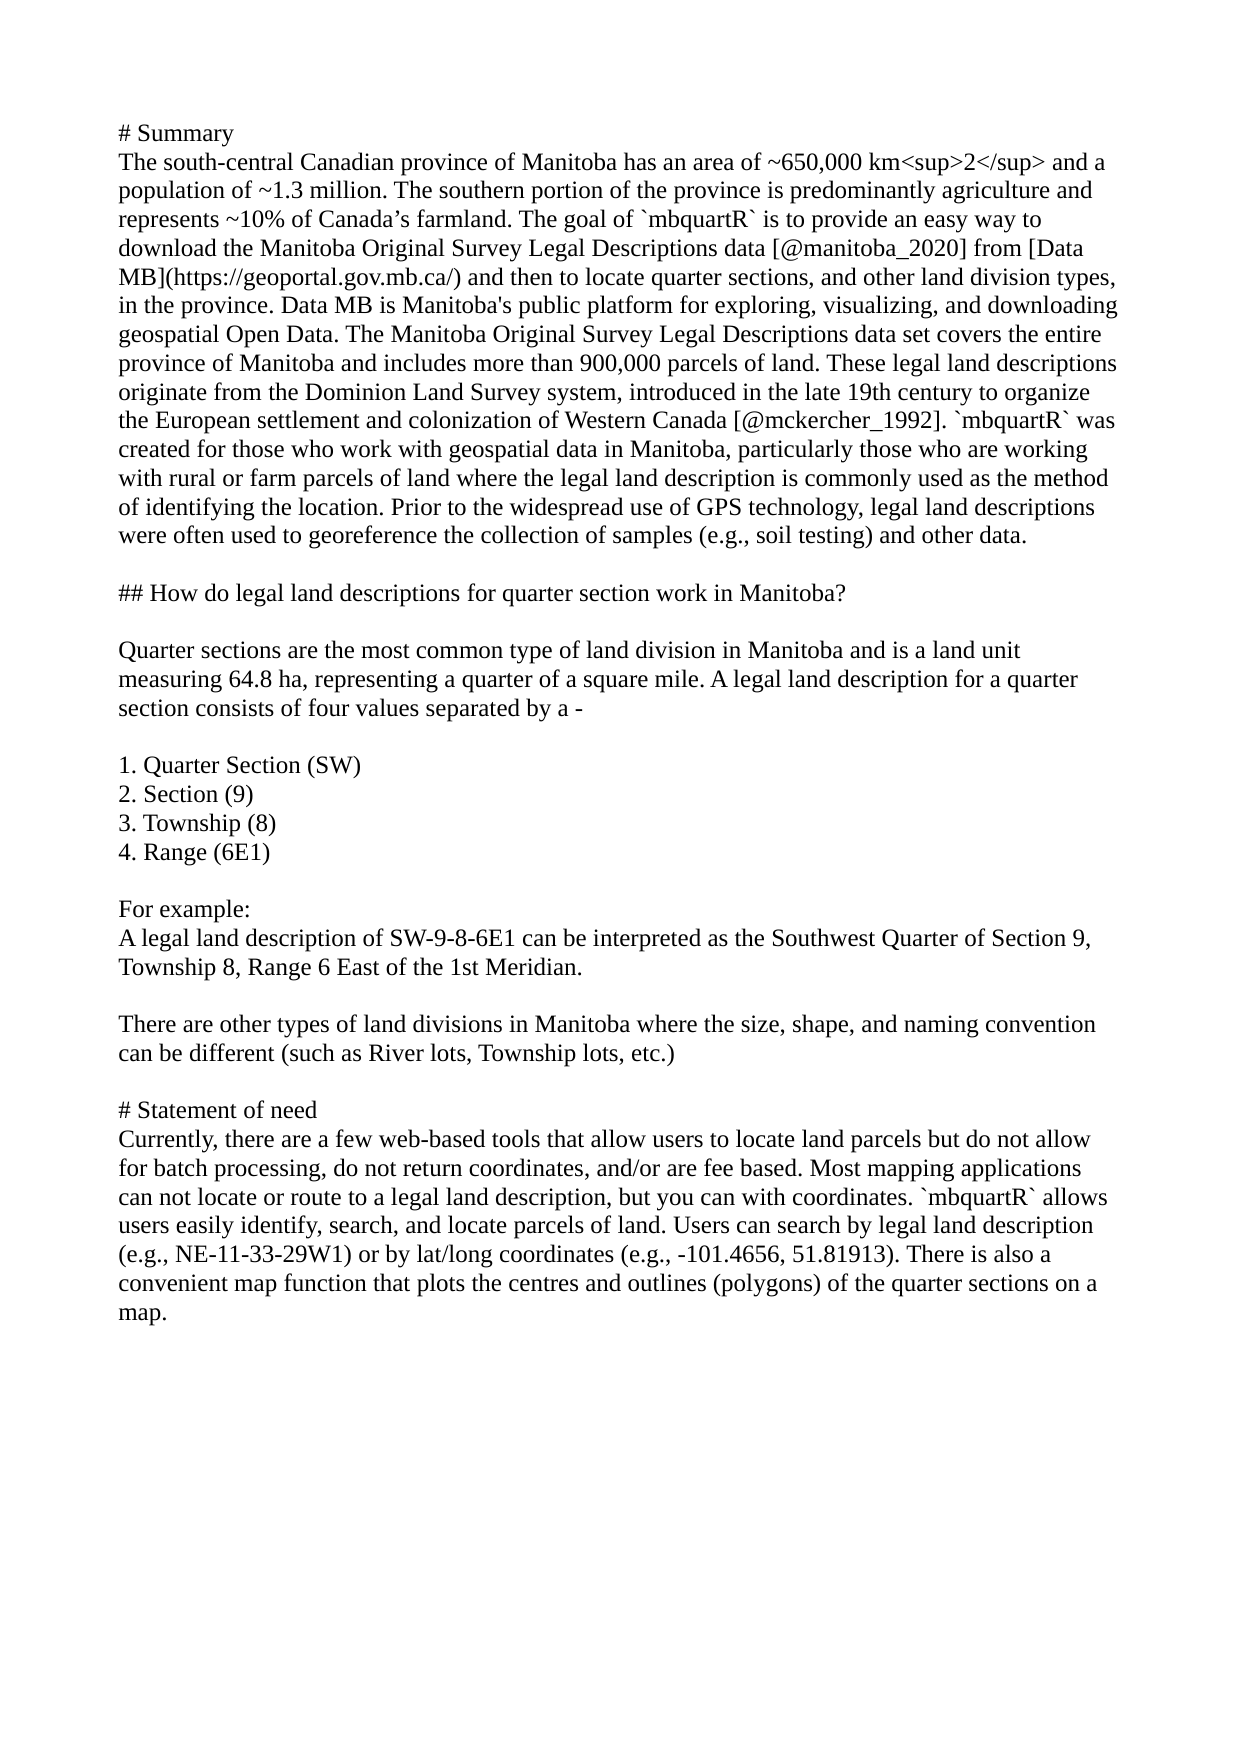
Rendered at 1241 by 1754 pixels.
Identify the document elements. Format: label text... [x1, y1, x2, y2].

text ## How do legal land descriptions for quarter section work in Manitoba? [118, 578, 1122, 607]
text # Summary [118, 118, 1122, 147]
text 4. Range (6E1) [118, 837, 1122, 866]
text The south-central Canadian province of Manitoba has an area of ~650,000 km<sup>2</sup> and a population of ~1.3 million. The southern portion of the province is predominantly agriculture and represents ~10% of Canada’s farmland. The goal of `mbquartR` is to provide an easy way to download the Manitoba Original Survey Legal Descriptions data [@manitoba_2020] from [Data MB](https://geoportal.gov.mb.ca/) and then to locate quarter sections, and other land division types, in the province. Data MB is Manitoba's public platform for exploring, visualizing, and downloading geospatial Open Data. The Manitoba Original Survey Legal Descriptions data set covers the entire province of Manitoba and includes more than 900,000 parcels of land. These legal land descriptions originate from the Dominion Land Survey system, introduced in the late 19th century to organize the European settlement and colonization of Western Canada [@mckercher_1992]. `mbquartR` was created for those who work with geospatial data in Manitoba, particularly those who are working with rural or farm parcels of land where the legal land description is commonly used as the method of identifying the location. Prior to the widespread use of GPS technology, legal land descriptions were often used to georeference the collection of samples (e.g., soil testing) and other data. [118, 147, 1122, 549]
text Quarter sections are the most common type of land division in Manitoba and is a land unit measuring 64.8 ha, representing a quarter of a square mile. A legal land description for a quarter section consists of four values separated by a - [118, 636, 1122, 722]
text For example: [118, 894, 1122, 923]
text A legal land description of SW-9-8-6E1 can be interpreted as the Southwest Quarter of Section 9, Township 8, Range 6 East of the 1st Meridian. [118, 923, 1122, 981]
text There are other types of land divisions in Manitoba where the size, shape, and naming convention can be different (such as River lots, Township lots, etc.) [118, 1009, 1122, 1067]
text 2. Section (9) [118, 779, 1122, 808]
text Currently, there are a few web-based tools that allow users to locate land parcels but do not allow for batch processing, do not return coordinates, and/or are fee based. Most mapping applications can not locate or route to a legal land description, but you can with coordinates. `mbquartR` allows users easily identify, search, and locate parcels of land. Users can search by legal land description (e.g., NE-11-33-29W1) or by lat/long coordinates (e.g., -101.4656, 51.81913). There is also a convenient map function that plots the centres and outlines (polygons) of the quarter sections on a map. [118, 1124, 1122, 1326]
text 3. Township (8) [118, 808, 1122, 837]
text # Statement of need [118, 1096, 1122, 1124]
text 1. Quarter Section (SW) [118, 751, 1122, 779]
